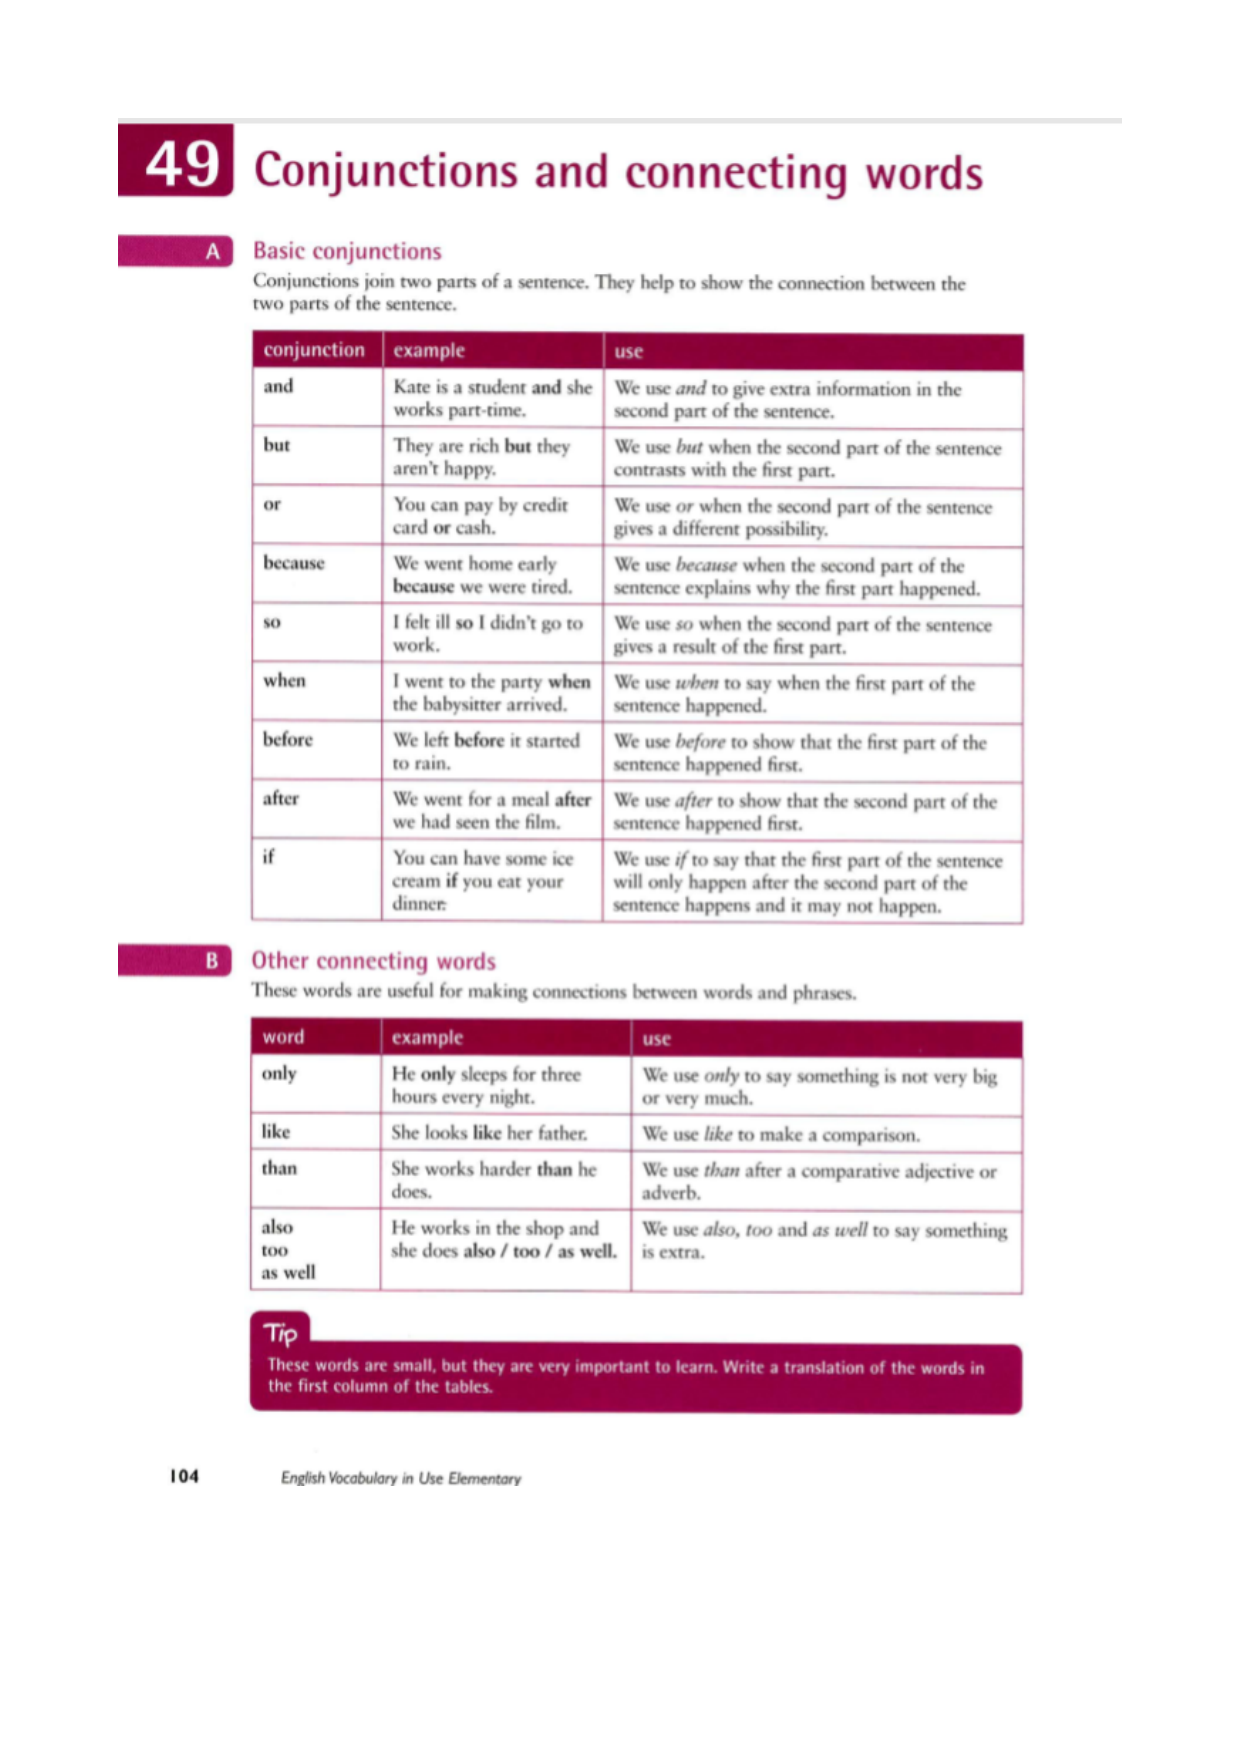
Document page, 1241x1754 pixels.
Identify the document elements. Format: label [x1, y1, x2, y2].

picture [118, 118, 1122, 1486]
